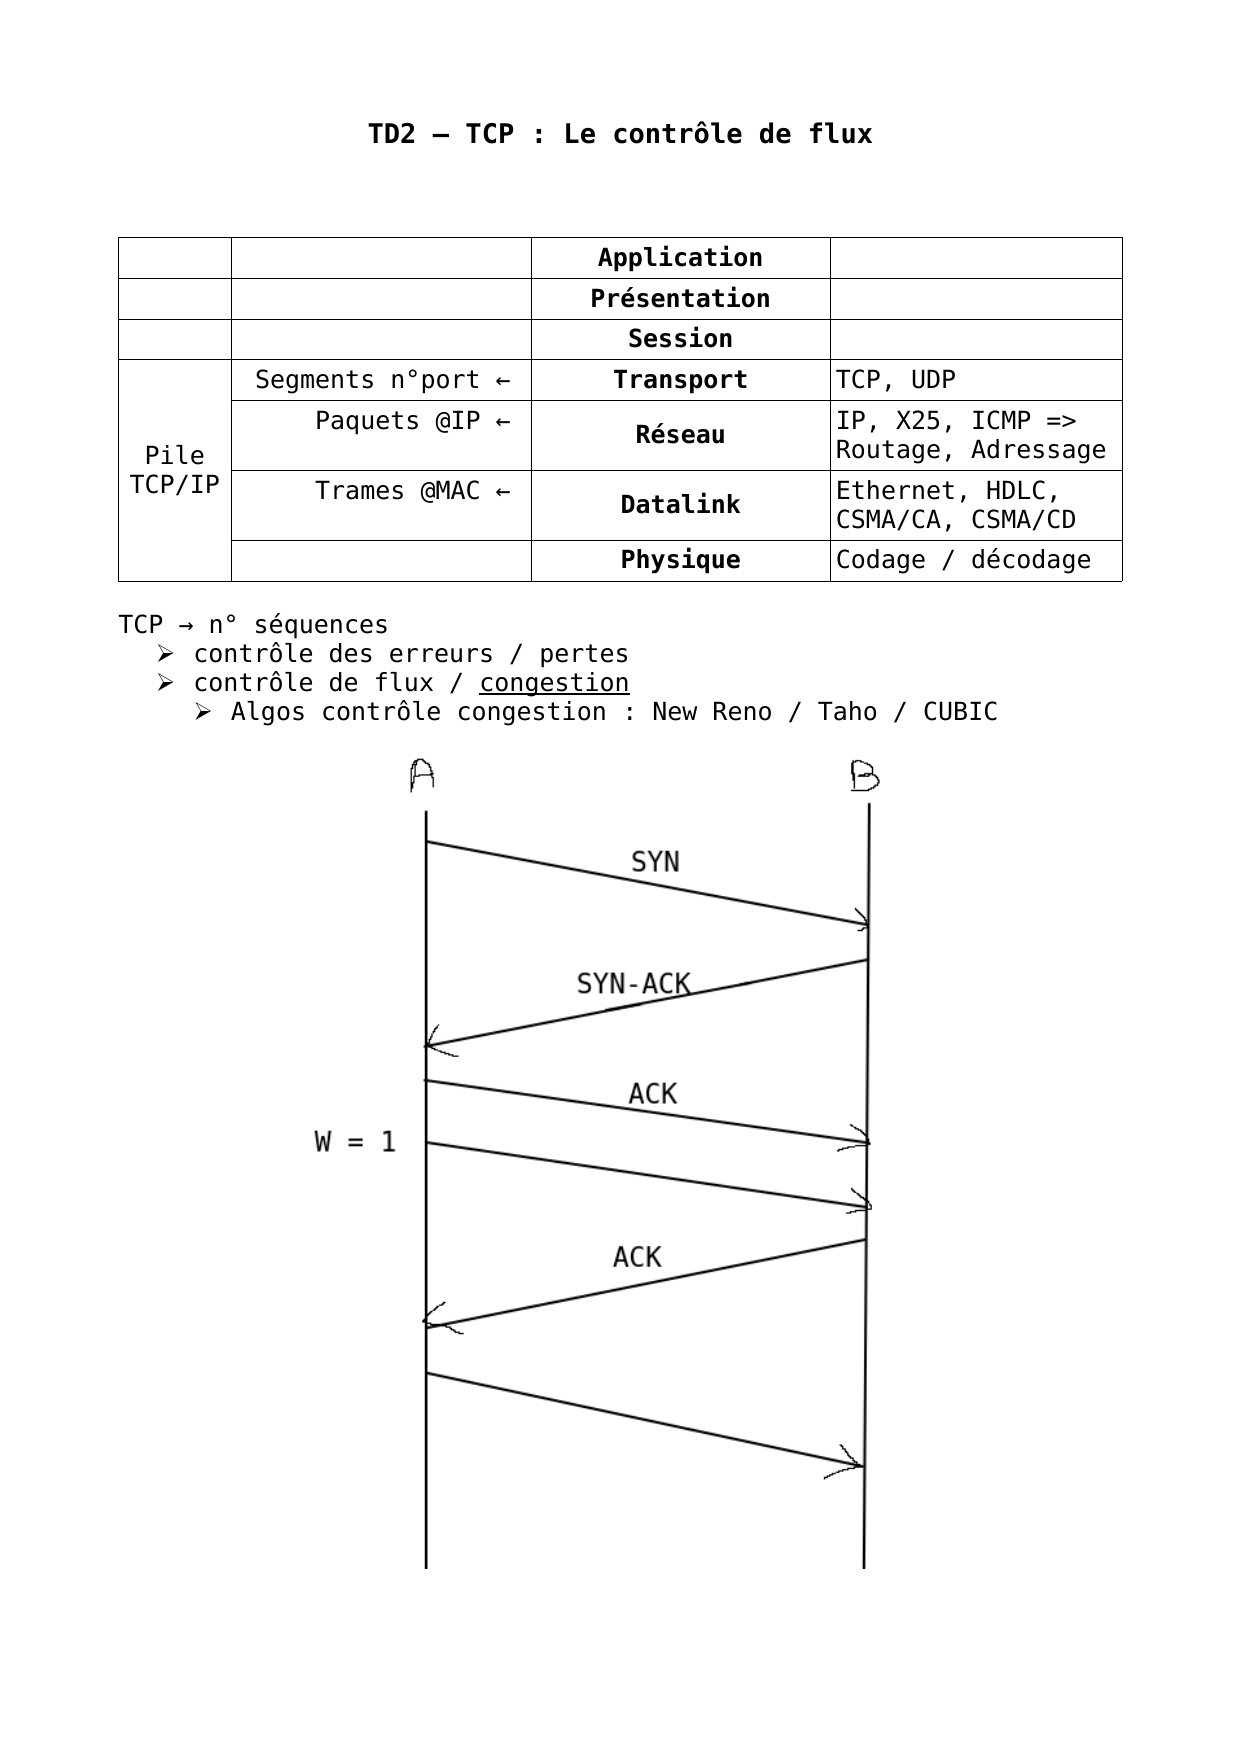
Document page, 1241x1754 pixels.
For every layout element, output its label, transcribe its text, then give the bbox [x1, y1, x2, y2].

table_cell Session [532, 320, 830, 359]
table_cell [831, 320, 1122, 359]
table_cell Transport [532, 360, 830, 400]
table_cell Réseau [532, 401, 830, 470]
table_cell Codage / décodage [831, 541, 1122, 581]
table_cell [119, 279, 231, 319]
picture [276, 755, 964, 1569]
table_cell Présentation [532, 279, 830, 319]
table_cell [831, 279, 1122, 319]
table_header Application [532, 238, 830, 278]
table_header [831, 238, 1122, 278]
text TCP → n° séquences [118, 610, 1122, 639]
table_cell [232, 541, 531, 581]
table_cell TCP, UDP [831, 360, 1122, 400]
text TD2 – TCP : Le contrôle de flux [118, 118, 1122, 150]
table_header [232, 238, 531, 278]
table_cell Physique [532, 541, 830, 581]
table_cell [232, 320, 531, 359]
table_header [119, 238, 231, 278]
table_cell [119, 320, 231, 359]
table_cell Datalink [532, 471, 830, 540]
list Algos contrôle congestion : New Reno / Taho / CUBIC [193, 697, 1122, 727]
list contrôle de flux / congestion [156, 668, 1122, 697]
list contrôle des erreurs / pertes [156, 639, 1122, 668]
table_cell Trames @MAC ← [232, 471, 531, 540]
table_cell [232, 279, 531, 319]
table_cell Segments n°port ← [232, 360, 531, 400]
table_cell IP, X25, ICMP => Routage, Adressage [831, 401, 1122, 470]
table_cell Pile TCP/IP [119, 360, 231, 581]
table_cell Paquets @IP ← [232, 401, 531, 470]
table_cell Ethernet, HDLC, CSMA/CA, CSMA/CD [831, 471, 1122, 540]
